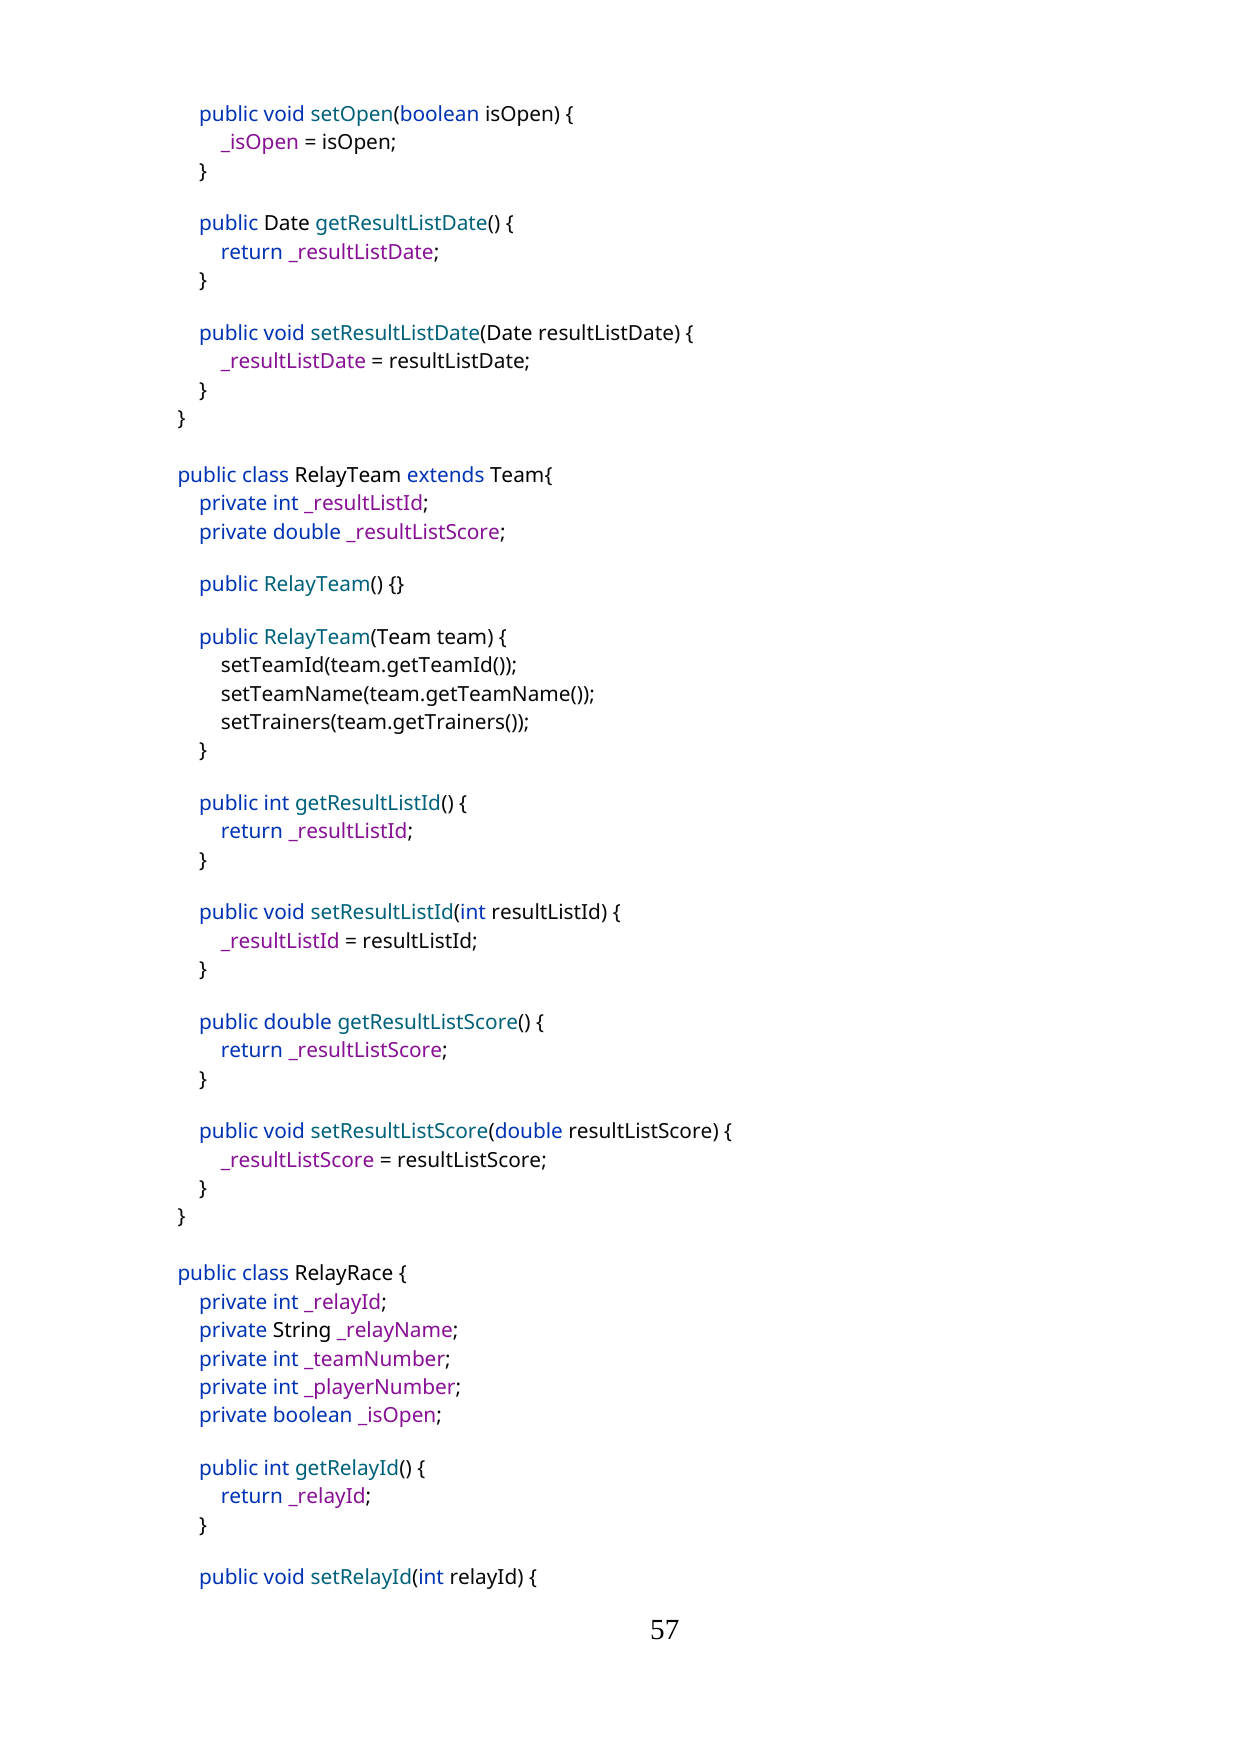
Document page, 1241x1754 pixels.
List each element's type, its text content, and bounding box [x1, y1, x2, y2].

text public class RelayTeam extends Team{ private int _resultListId; private double _resultListScore; public RelayTeam() {} public RelayTeam(Team team) { setTeamId(team.getTeamId()); setTeamName(team.getTeamName()); setTrainers(team.getTrainers()); } public int getResultListId() { return _resultListId; } public void setResultListId(int resultListId) { _resultListId = resultListId; } public double getResultListScore() { return _resultListScore; } public void setResultListScore(double resultListScore) { _resultListScore = resultListScore; } } [177, 460, 1152, 1230]
text public class RelayRace { private int _relayId; private String _relayName; private int _teamNumber; private int _playerNumber; private boolean _isOpen; public int getRelayId() { return _relayId; } public void setRelayId(int relayId) { [177, 1258, 1152, 1591]
text public void setOpen(boolean isOpen) { _isOpen = isOpen; } public Date getResultListDate() { return _resultListDate; } public void setResultListDate(Date resultListDate) { _resultListDate = resultListDate; } } [177, 75, 1152, 432]
